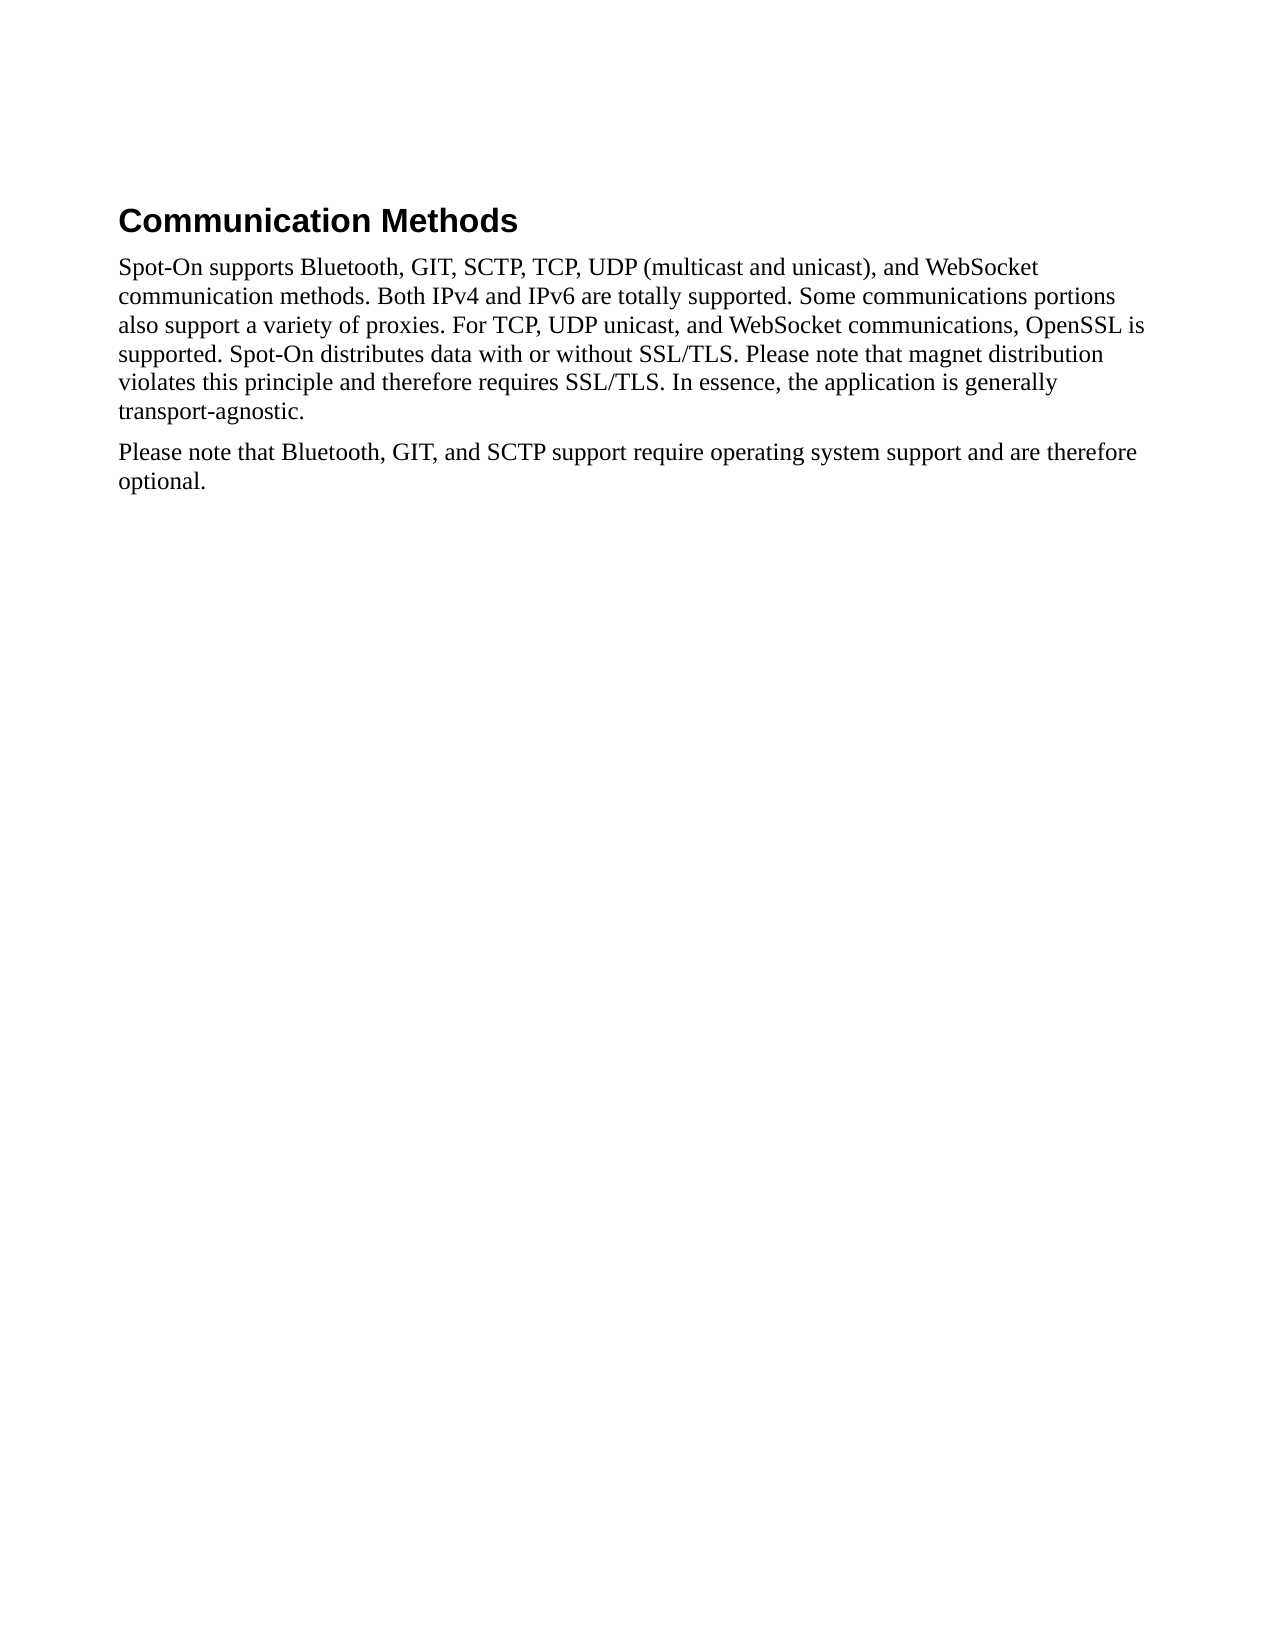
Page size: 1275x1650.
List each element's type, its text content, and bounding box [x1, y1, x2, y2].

text Please note that Bluetooth, GIT, and SCTP support require operating system support and are therefore optional. [118, 437, 1157, 495]
subtitle Communication Methods [118, 201, 1157, 240]
text Spot-On supports Bluetooth, GIT, SCTP, TCP, UDP (multicast and unicast), and WebSocket communication methods. Both IPv4 and IPv6 are totally supported. Some communications portions also support a variety of proxies. For TCP, UDP unicast, and WebSocket communications, OpenSSL is supported. Spot-On distributes data with or without SSL/TLS. Please note that magnet distribution violates this principle and therefore requires SSL/TLS. In essence, the application is generally transport-agnostic. [118, 252, 1157, 425]
